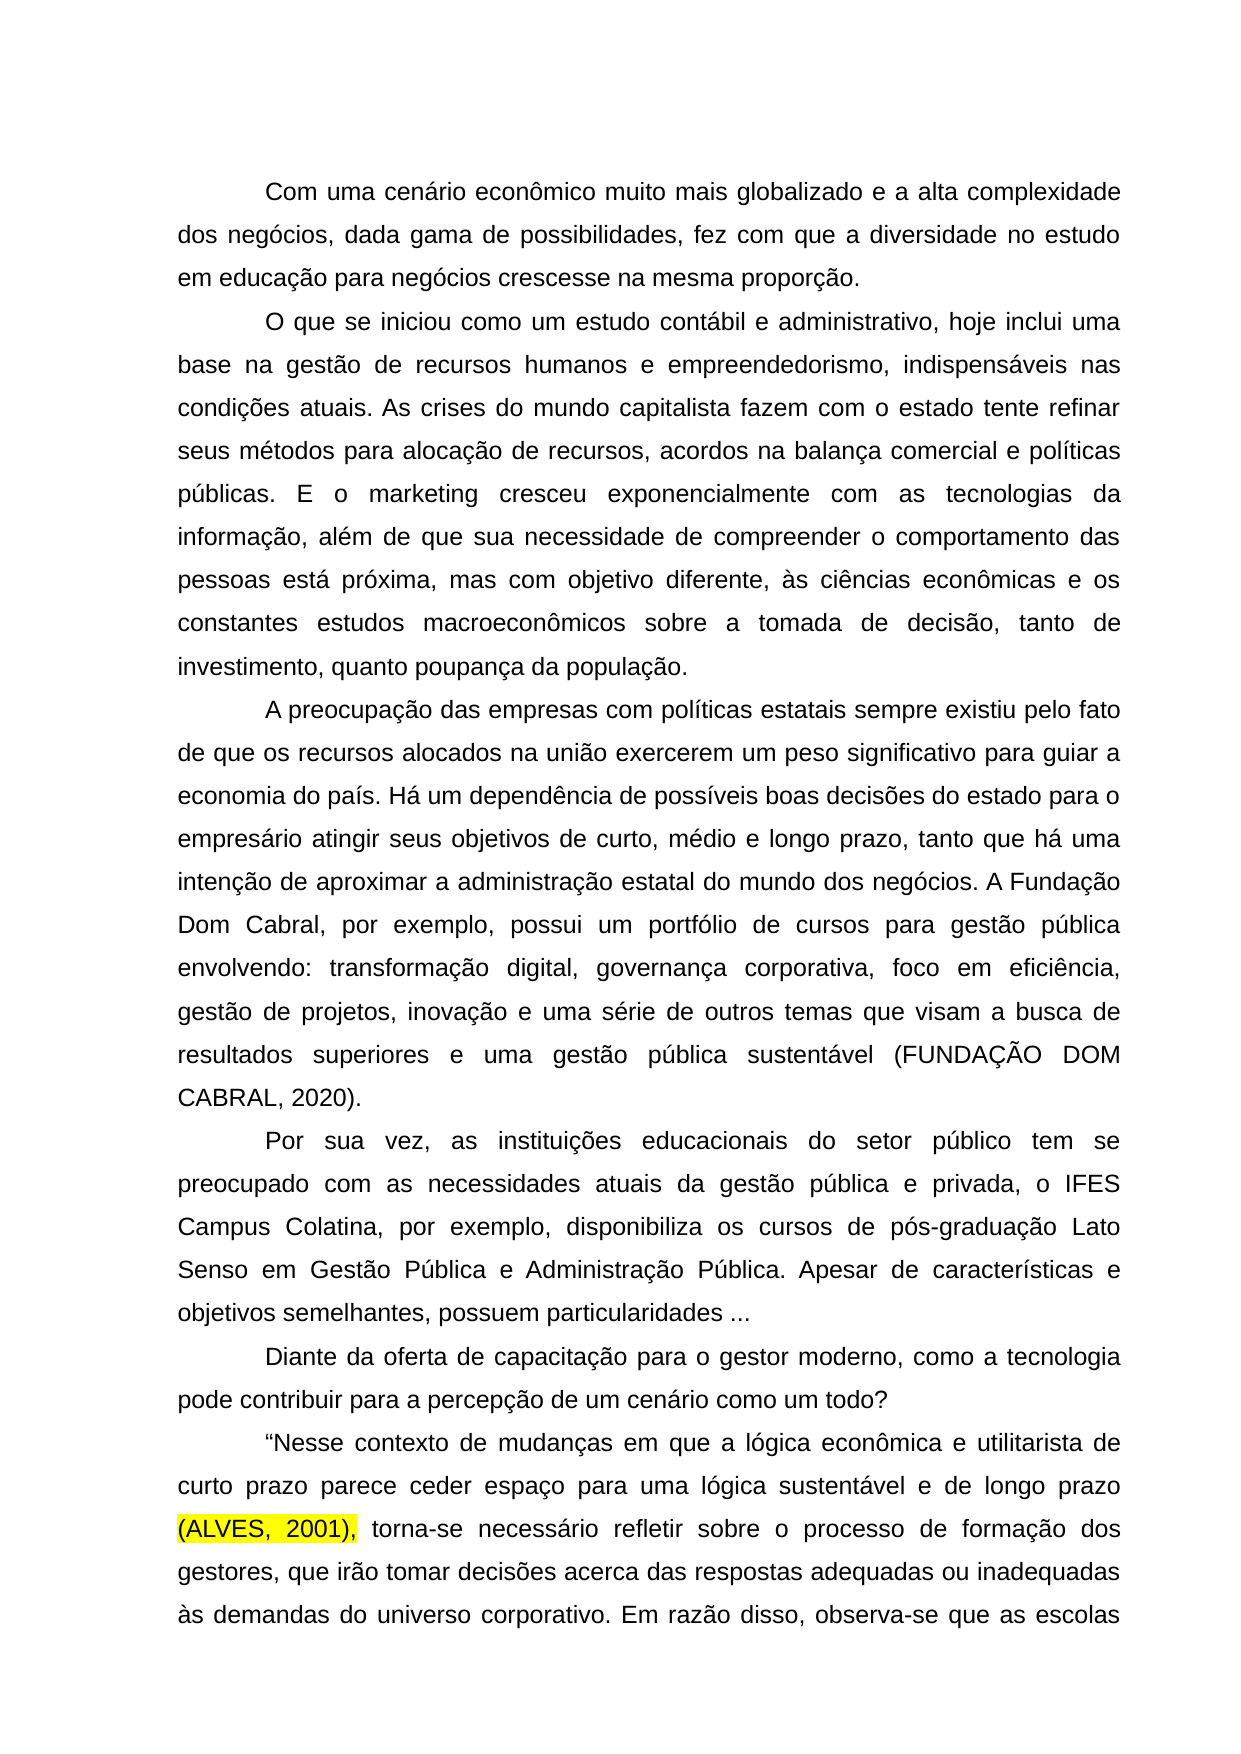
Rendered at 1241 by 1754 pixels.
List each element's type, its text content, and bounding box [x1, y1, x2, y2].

text O que se iniciou como um estudo contábil e administrativo, hoje inclui uma base na gestão de recursos humanos e empreendedorismo, indispensáveis nas condições atuais. As crises do mundo capitalista fazem com o estado tente refinar seus métodos para alocação de recursos, acordos na balança comercial e políticas públicas. E o marketing cresceu exponencialmente com as tecnologias da informação, além de que sua necessidade de compreender o comportamento das pessoas está próxima, mas com objetivo diferente, às ciências econômicas e os constantes estudos macroeconômicos sobre a tomada de decisão, tanto de investimento, quanto poupança da população. [177, 307, 1122, 680]
text Com uma cenário econômico muito mais globalizado e a alta complexidade dos negócios, dada gama de possibilidades, fez com que a diversidade no estudo em educação para negócios crescesse na mesma proporção. [177, 177, 1122, 292]
text Diante da oferta de capacitação para o gestor moderno, como a tecnologia pode contribuir para a percepção de um cenário como um todo? [177, 1342, 1122, 1413]
text Por sua vez, as instituições educacionais do setor público tem se preocupado com as necessidades atuais da gestão pública e privada, o IFES Campus Colatina, por exemplo, disponibiliza os cursos de pós-graduação Lato Senso em Gestão Pública e Administração Pública. Apesar de características e objetivos semelhantes, possuem particularidades ... [177, 1126, 1122, 1327]
text A preocupação das empresas com políticas estatais sempre existiu pelo fato de que os recursos alocados na união exercerem um peso significativo para guiar a economia do país. Há um dependência de possíveis boas decisões do estado para o empresário atingir seus objetivos de curto, médio e longo prazo, tanto que há uma intenção de aproximar a administração estatal do mundo dos negócios. A Fundação Dom Cabral, por exemplo, possui um portfólio de cursos para gestão pública envolvendo: transformação digital, governança corporativa, foco em eficiência, gestão de projetos, inovação e uma série de outros temas que visam a busca de resultados superiores e uma gestão pública sustentável (FUNDAÇÃO DOM CABRAL, 2020). [177, 695, 1122, 1112]
text “Nesse contexto de mudanças em que a lógica econômica e utilitarista de curto prazo parece ceder espaço para uma lógica sustentável e de longo prazo (ALVES, 2001), torna-se necessário refletir sobre o processo de formação dos gestores, que irão tomar decisões acerca das respostas adequadas ou inadequadas às demandas do universo corporativo. Em razão disso, observa-se que as escolas [177, 1428, 1122, 1629]
